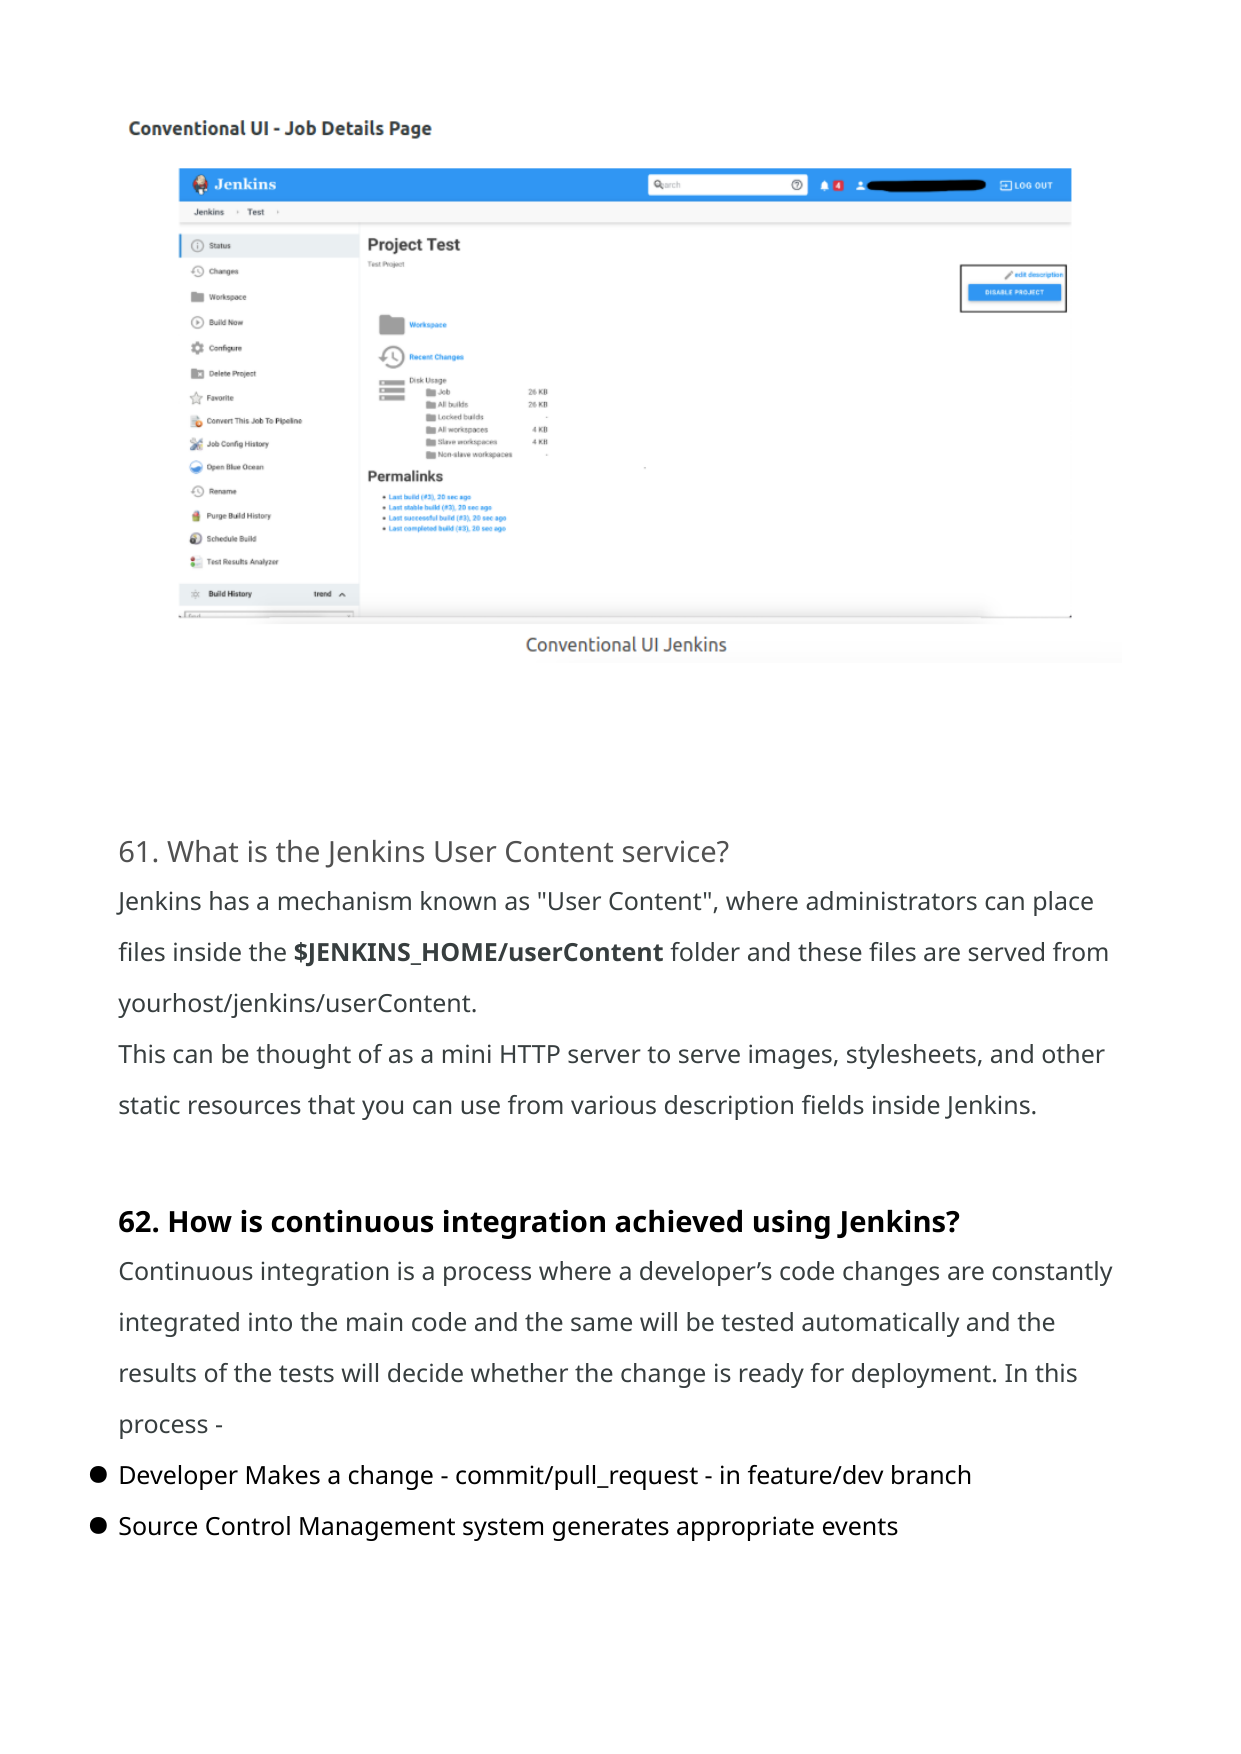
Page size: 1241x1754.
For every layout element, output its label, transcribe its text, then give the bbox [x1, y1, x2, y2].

picture [118, 118, 1123, 663]
text Continuous integration is a process where a developer’s code changes are constantly integrated into the main code and the same will be tested automatically and the results of the tests will decide whether the change is ready for deployment. In this process - [118, 1253, 1122, 1440]
subtitle 62. How is continuous integration achieved using Jenkins? [118, 1201, 1122, 1241]
list Source Control Management system generates appropriate events [118, 1508, 1122, 1542]
text Jenkins has a mechanism known as "User Content", where administrators can place files inside the $JENKINS_HOME/userContent folder and these files are served from yourhost/jenkins/userContent. [118, 883, 1122, 1020]
subtitle 61. What is the Jenkins User Content service? [118, 831, 1122, 871]
text This can be thought of as a mini HTTP server to serve images, stylesheets, and other static resources that you can use from various description fields inside Jenkins. [118, 1037, 1122, 1122]
list Developer Makes a change - commit/pull_request - in feature/dev branch [118, 1457, 1122, 1491]
